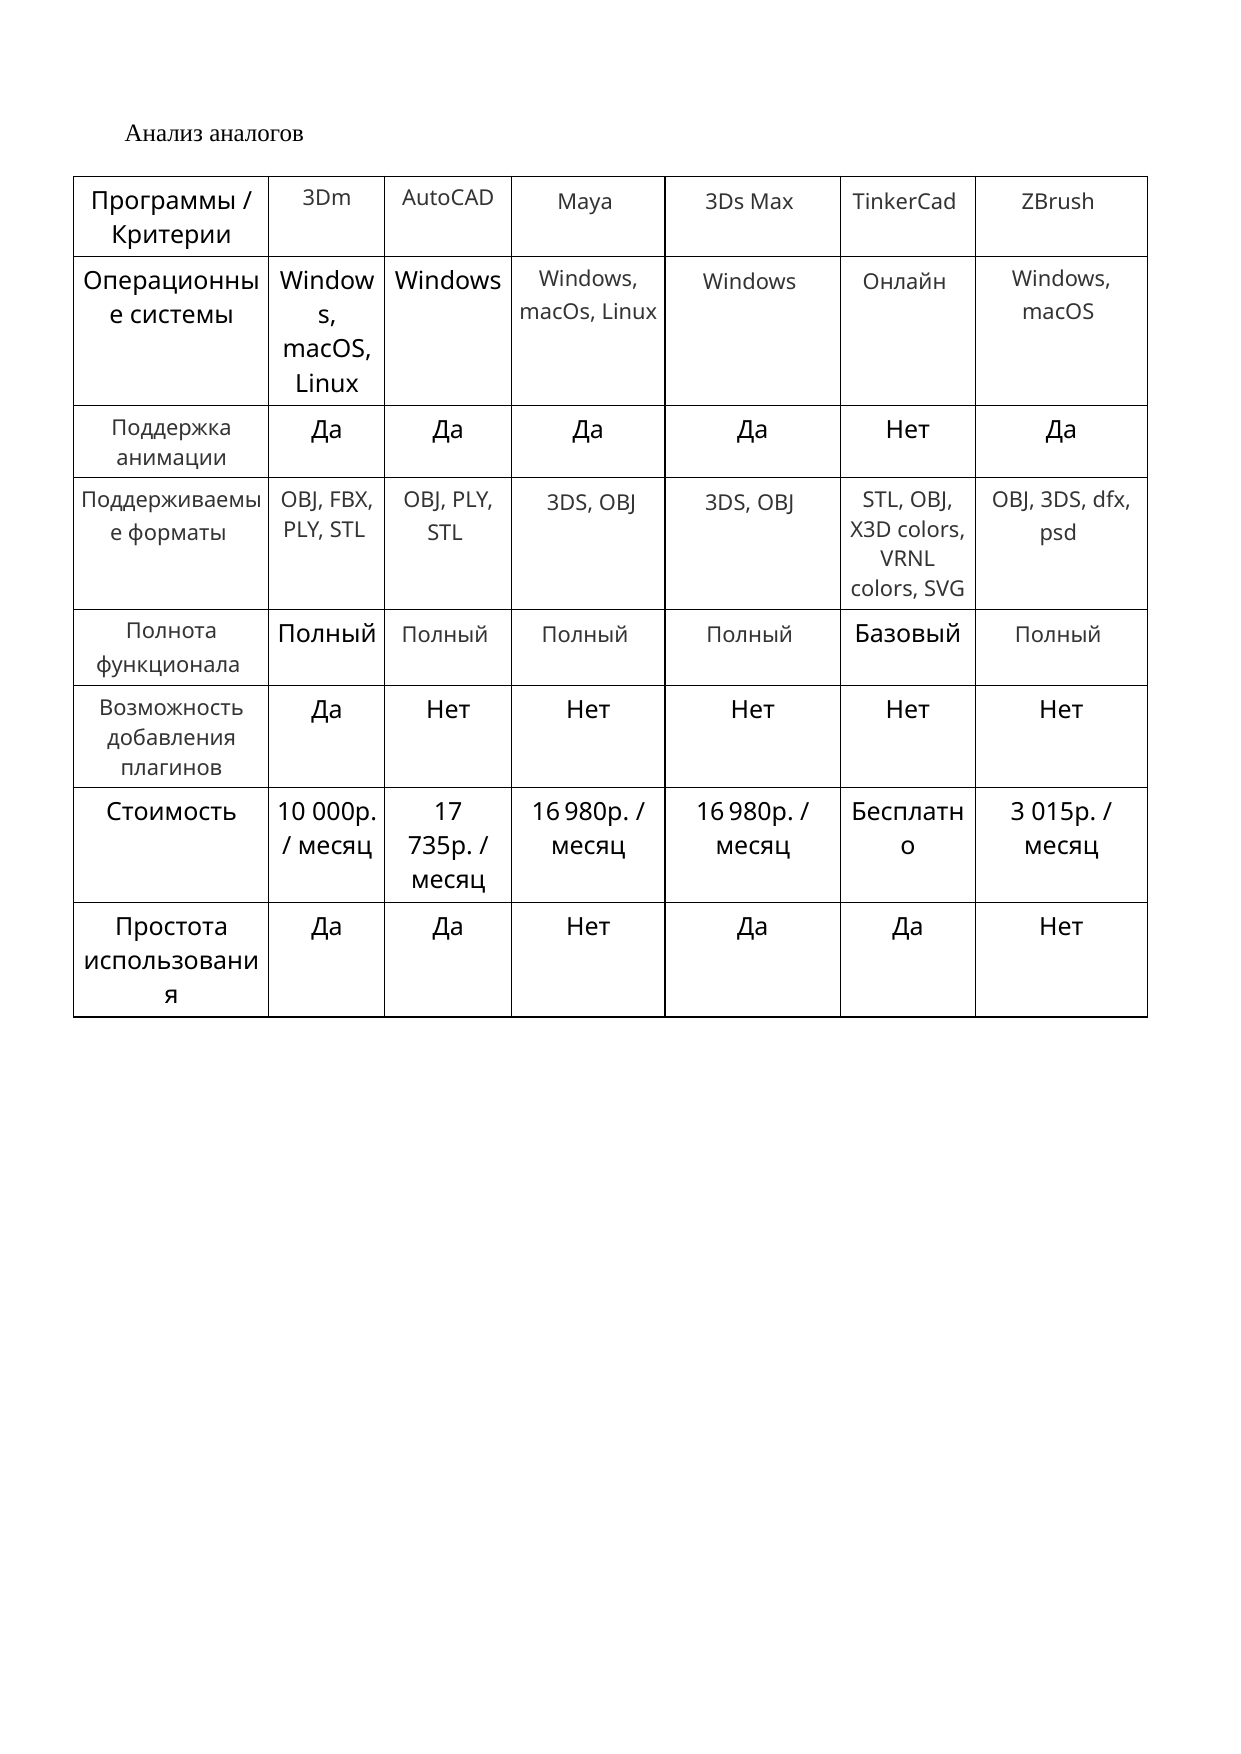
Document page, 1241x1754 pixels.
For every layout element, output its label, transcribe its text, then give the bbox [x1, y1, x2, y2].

table_cell Поддерживаемые форматы [74, 478, 268, 609]
table_cell OBJ, FBX, PLY, STL [269, 478, 384, 609]
text Анализ аналогов [118, 118, 1122, 147]
table_cell Да [269, 903, 384, 1016]
table_cell Нет [385, 686, 511, 787]
table_cell Windows, macOS, Linux [269, 257, 384, 405]
table_cell Нет [666, 686, 840, 787]
table_cell 16 980р. / месяц [512, 788, 664, 902]
table_header TinkerCad [841, 177, 975, 256]
table_cell Простота использования [74, 903, 268, 1016]
table_cell Полный [512, 610, 664, 685]
table_cell Да [385, 903, 511, 1016]
table_cell Бесплатно [841, 788, 975, 902]
table_cell 10 000р. / месяц [269, 788, 384, 902]
table_cell Windows [385, 257, 511, 405]
table_header ZBrush [976, 177, 1147, 256]
table_cell Windows [666, 257, 840, 405]
table_cell Поддержка анимации [74, 406, 268, 477]
table_cell Да [976, 406, 1147, 477]
table_cell Полный [269, 610, 384, 685]
table_cell Да [269, 406, 384, 477]
table_cell Да [666, 903, 840, 1016]
table_cell Да [385, 406, 511, 477]
table_cell Да [841, 903, 975, 1016]
table_cell Да [666, 406, 840, 477]
table_cell Стоимость [74, 788, 268, 902]
table_cell Онлайн [841, 257, 975, 405]
table_cell 3 015р. / месяц [976, 788, 1147, 902]
table_header Программы / Критерии [74, 177, 268, 256]
table_cell Полный [666, 610, 840, 685]
table_cell Операционные системы [74, 257, 268, 405]
table_cell Возможность добавления плагинов [74, 686, 268, 787]
table_cell Windows, macOS [976, 257, 1147, 405]
table_cell Нет [976, 686, 1147, 787]
table_cell Да [269, 686, 384, 787]
table_cell Да [512, 406, 664, 477]
table_cell Нет [841, 406, 975, 477]
table_cell Базовый [841, 610, 975, 685]
table_cell OBJ, 3DS, dfx, psd [976, 478, 1147, 609]
table_header 3Dm [269, 177, 384, 256]
table_cell Нет [512, 686, 664, 787]
table_header Maya [512, 177, 664, 256]
table_cell Нет [512, 903, 664, 1016]
table_cell 17 735р. / месяц [385, 788, 511, 902]
table_cell Полный [976, 610, 1147, 685]
table_header AutoCAD [385, 177, 511, 256]
table_cell 3DS, OBJ [512, 478, 664, 609]
table_cell Полный [385, 610, 511, 685]
table_cell Windows, macOs, Linux [512, 257, 664, 405]
table_cell 3DS, OBJ [666, 478, 840, 609]
table_header 3Ds Max [666, 177, 840, 256]
table_cell Нет [976, 903, 1147, 1016]
table_cell OBJ, PLY, STL [385, 478, 511, 609]
table_cell STL, OBJ, X3D colors, VRNL colors, SVG [841, 478, 975, 609]
table_cell Полнота функционала [74, 610, 268, 685]
table_cell Нет [841, 686, 975, 787]
table_cell 16 980р. / месяц [666, 788, 840, 902]
